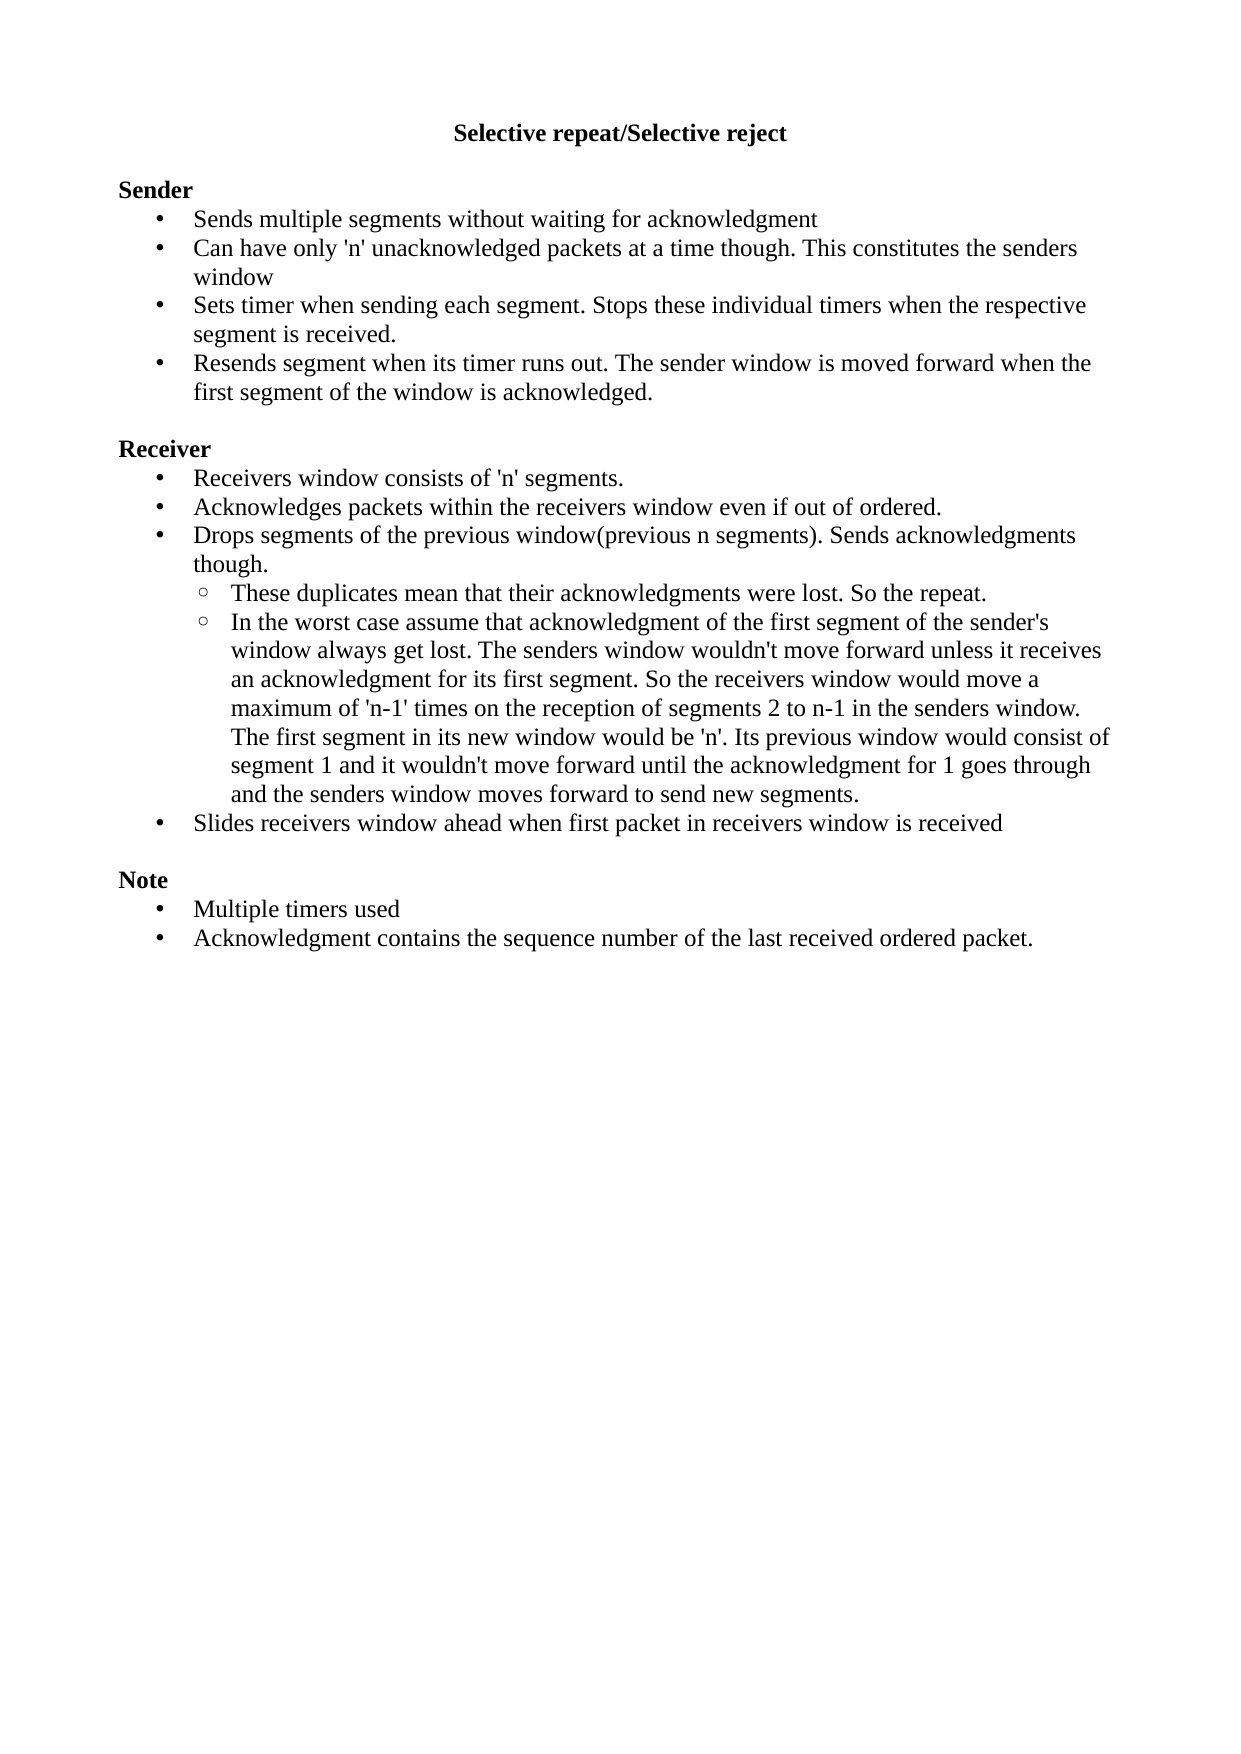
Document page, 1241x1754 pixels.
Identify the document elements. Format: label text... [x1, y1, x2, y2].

text Note [118, 866, 1122, 894]
list Acknowledges packets within the receivers window even if out of ordered. [156, 492, 1122, 521]
list Receivers window consists of 'n' segments. [156, 463, 1122, 492]
list In the worst case assume that acknowledgment of the first segment of the sender's window always get lost. The senders window wouldn't move forward unless it receives an acknowledgment for its first segment. So the receivers window would move a maximum of 'n-1' times on the reception of segments 2 to n-1 in the senders window. The first segment in its new window would be 'n'. Its previous window would consist of segment 1 and it wouldn't move forward until the acknowledgment for 1 goes through and the senders window moves forward to send new segments. [193, 607, 1122, 808]
list Multiple timers used [156, 894, 1122, 923]
list Can have only 'n' unacknowledged packets at a time though. This constitutes the senders window [156, 233, 1122, 291]
list Sends multiple segments without waiting for acknowledgment [156, 204, 1122, 233]
text Sender [118, 176, 1122, 204]
text Selective repeat/Selective reject [118, 118, 1122, 147]
text Receiver [118, 434, 1122, 463]
list These duplicates mean that their acknowledgments were lost. So the repeat. [193, 578, 1122, 607]
list Sets timer when sending each segment. Stops these individual timers when the respective segment is received. [156, 291, 1122, 348]
list Drops segments of the previous window(previous n segments). Sends acknowledgments though. [156, 521, 1122, 578]
list Slides receivers window ahead when first packet in receivers window is received [156, 808, 1122, 837]
list Resends segment when its timer runs out. The sender window is moved forward when the first segment of the window is acknowledged. [156, 348, 1122, 406]
list Acknowledgment contains the sequence number of the last received ordered packet. [156, 923, 1122, 952]
